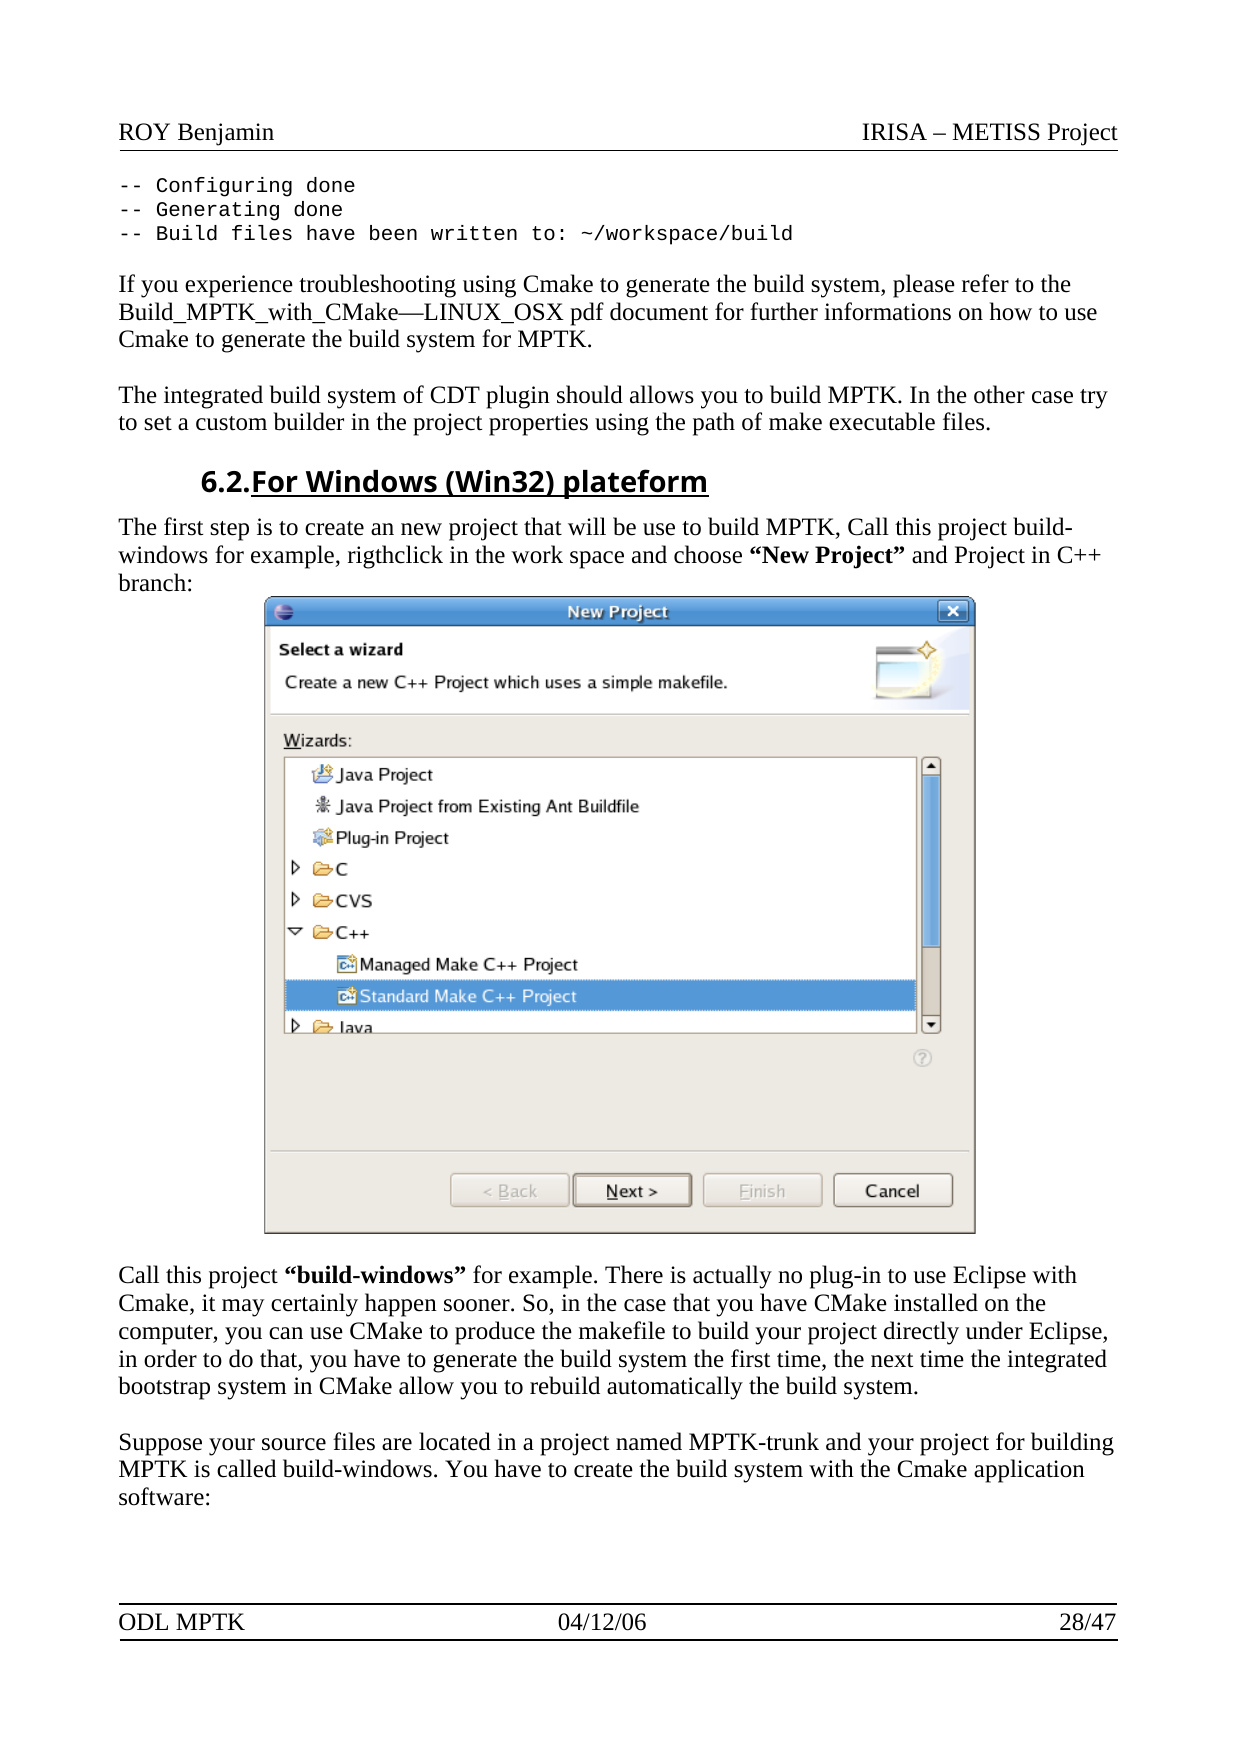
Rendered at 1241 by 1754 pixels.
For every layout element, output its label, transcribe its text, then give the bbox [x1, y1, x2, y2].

subtitle For Windows (Win32) plateform [193, 461, 1122, 501]
text Call this project “build-windows” for example. There is actually no plug-in to use Eclipse with Cmake, it may certainly happen sooner. So, in the case that you have CMake installed on the computer, you can use CMake to produce the makefile to build your project directly under Eclipse, in order to do that, you have to generate the build system the first time, the next time the integrated bootstrap system in CMake allow you to rebuild automatically the build system. [118, 1262, 1122, 1400]
text Suppose your source files are located in a project named MPTK-trunk and your project for building MPTK is called build-windows. You have to create the build system with the Cmake application software: [118, 1428, 1122, 1511]
text If you experience troubleshooting using Cmake to generate the build system, please refer to the Build_MPTK_with_CMake—LINUX_OSX pdf document for further informations on how to use Cmake to generate the build system for MPTK. [118, 270, 1122, 353]
text The first step is to create an new project that will be use to build MPTK, Call this project build-windows for example, rigthclick in the work space and choose “New Project” and Project in C++ branch: [118, 513, 1122, 596]
text -- Configuring done [118, 175, 1122, 199]
text The integrated build system of CDT plugin should allows you to build MPTK. In the other case try to set a custom builder in the project properties using the path of make executable files. [118, 381, 1122, 436]
text -- Build files have been written to: ~/workspace/build [118, 223, 1122, 246]
picture [264, 596, 976, 1234]
text -- Generating done [118, 199, 1122, 223]
